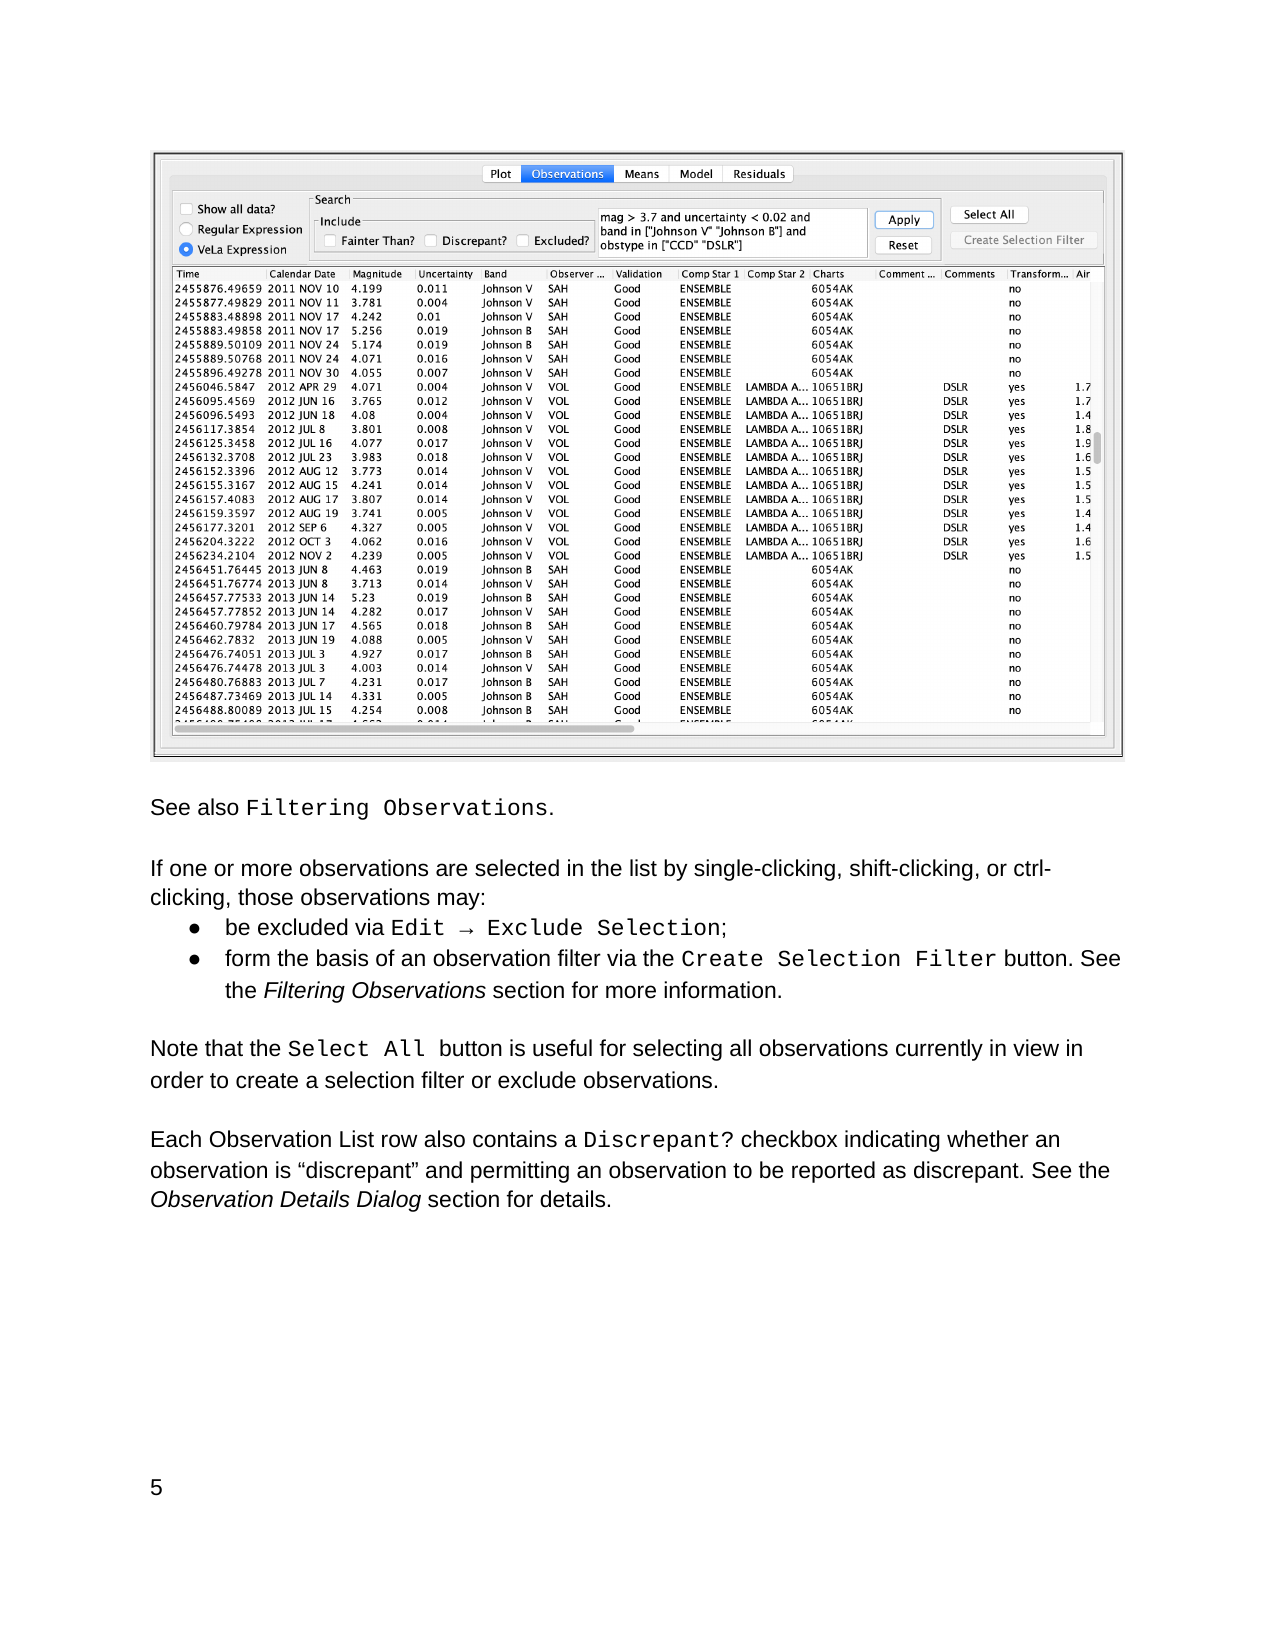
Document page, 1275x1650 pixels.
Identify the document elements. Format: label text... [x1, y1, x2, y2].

list be excluded via Edit → Exclude Selection; [187, 914, 1125, 942]
text Each Observation List row also contains a Discrepant? checkbox indicating whether an observation is “discrepant” and permitting an observation to be reported as discrepant. See the Observation Details Dialog section for details. [150, 1126, 1125, 1213]
text If one or more observations are selected in the list by single-clicking, shift-clicking, or ctrl-clicking, those observations may: [150, 856, 1125, 911]
picture [150, 150, 1125, 762]
text Note that the Select All button is useful for selecting all observations currently in view in order to create a selection filter or exclude observations. [150, 1036, 1125, 1093]
text See also Filtering Observations. [150, 794, 1125, 822]
list form the basis of an observation filter via the Create Selection Filter button. See the Filtering Observations section for more information. [187, 946, 1125, 1003]
